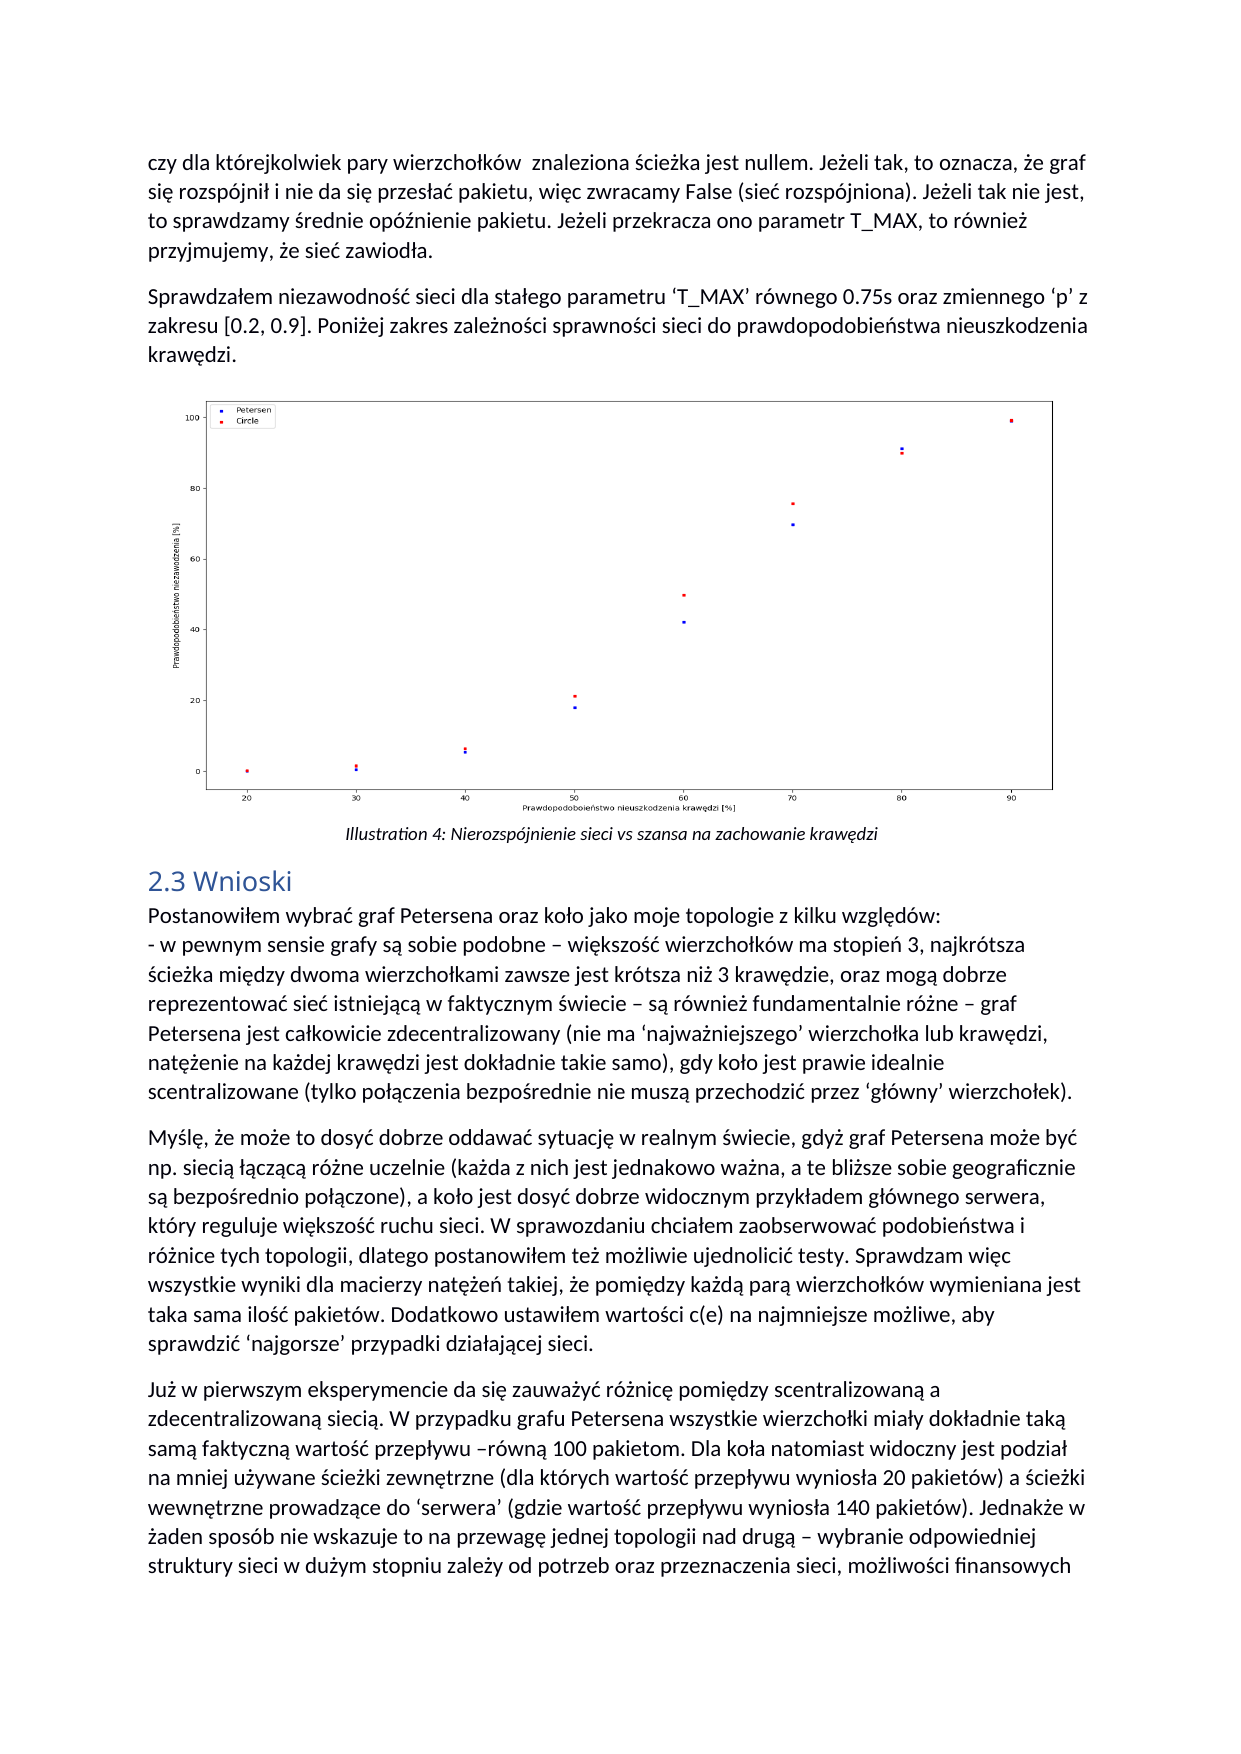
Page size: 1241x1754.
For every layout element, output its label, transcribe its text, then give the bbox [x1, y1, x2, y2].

text Illustration 4: Nierozspójnienie sieci vs szansa na zachowanie krawędzi [166, 815, 1057, 844]
text Sprawdzałem niezawodność sieci dla stałego parametru ‘T_MAX’ równego 0.75s oraz zmiennego ‘p’ z zakresu [0.2, 0.9]. Poniżej zakres zależności sprawności sieci do prawdopodobieństwa nieuszkodzenia krawędzi. [148, 282, 1104, 368]
text Już w pierwszym eksperymencie da się zauważyć różnicę pomiędzy scentralizowaną a zdecentralizowaną siecią. W przypadku grafu Petersena wszystkie wierzchołki miały dokładnie taką samą faktyczną wartość przepływu –równą 100 pakietom. Dla koła natomiast widoczny jest podział na mniej używane ścieżki zewnętrzne (dla których wartość przepływu wyniosła 20 pakietów) a ścieżki wewnętrzne prowadzące do ‘serwera’ (gdzie wartość przepływu wyniosła 140 pakietów). Jednakże w żaden sposób nie wskazuje to na przewagę jednej topologii nad drugą – wybranie odpowiedniej struktury sieci w dużym stopniu zależy od potrzeb oraz przeznaczenia sieci, możliwości finansowych [148, 1375, 1093, 1579]
subtitle 2.3 Wnioski [148, 433, 1093, 899]
text Postanowiłem wybrać graf Petersena oraz koło jako moje topologie z kilku względów: - w pewnym sensie grafy są sobie podobne – większość wierzchołków ma stopień 3, najkrótsza ścieżka między dwoma wierzchołkami zawsze jest krótsza niż 3 krawędzie, oraz mogą dobrze reprezentować sieć istniejącą w faktycznym świecie – są również fundamentalnie różne – graf Petersena jest całkowicie zdecentralizowany (nie ma ‘najważniejszego’ wierzchołka lub krawędzi, natężenie na każdej krawędzi jest dokładnie takie samo), gdy koło jest prawie idealnie scentralizowane (tylko połączenia bezpośrednie nie muszą przechodzić przez ‘główny’ wierzchołek). [148, 901, 1093, 1106]
text Myślę, że może to dosyć dobrze oddawać sytuację w realnym świecie, gdyż graf Petersena może być np. siecią łączącą różne uczelnie (każda z nich jest jednakowo ważna, a te bliższe sobie geograficznie są bezpośrednio połączone), a koło jest dosyć dobrze widocznym przykładem głównego serwera, który reguluje większość ruchu sieci. W sprawozdaniu chciałem zaobserwować podobieństwa i różnice tych topologii, dlatego postanowiłem też możliwie ujednolicić testy. Sprawdzam więc wszystkie wyniki dla macierzy natężeń takiej, że pomiędzy każdą parą wierzchołków wymieniana jest taka sama ilość pakietów. Dodatkowo ustawiłem wartości c(e) na najmniejsze możliwe, aby sprawdzić ‘najgorsze’ przypadki działającej sieci. [148, 1123, 1093, 1357]
picture [166, 391, 1058, 815]
text czy dla którejkolwiek pary wierzchołków znaleziona ścieżka jest nullem. Jeżeli tak, to oznacza, że graf się rozspójnił i nie da się przesłać pakietu, więc zwracamy False (sieć rozspójniona). Jeżeli tak nie jest, to sprawdzamy średnie opóźnienie pakietu. Jeżeli przekracza ono parametr T_MAX, to również przyjmujemy, że sieć zawiodła. [148, 148, 1104, 264]
